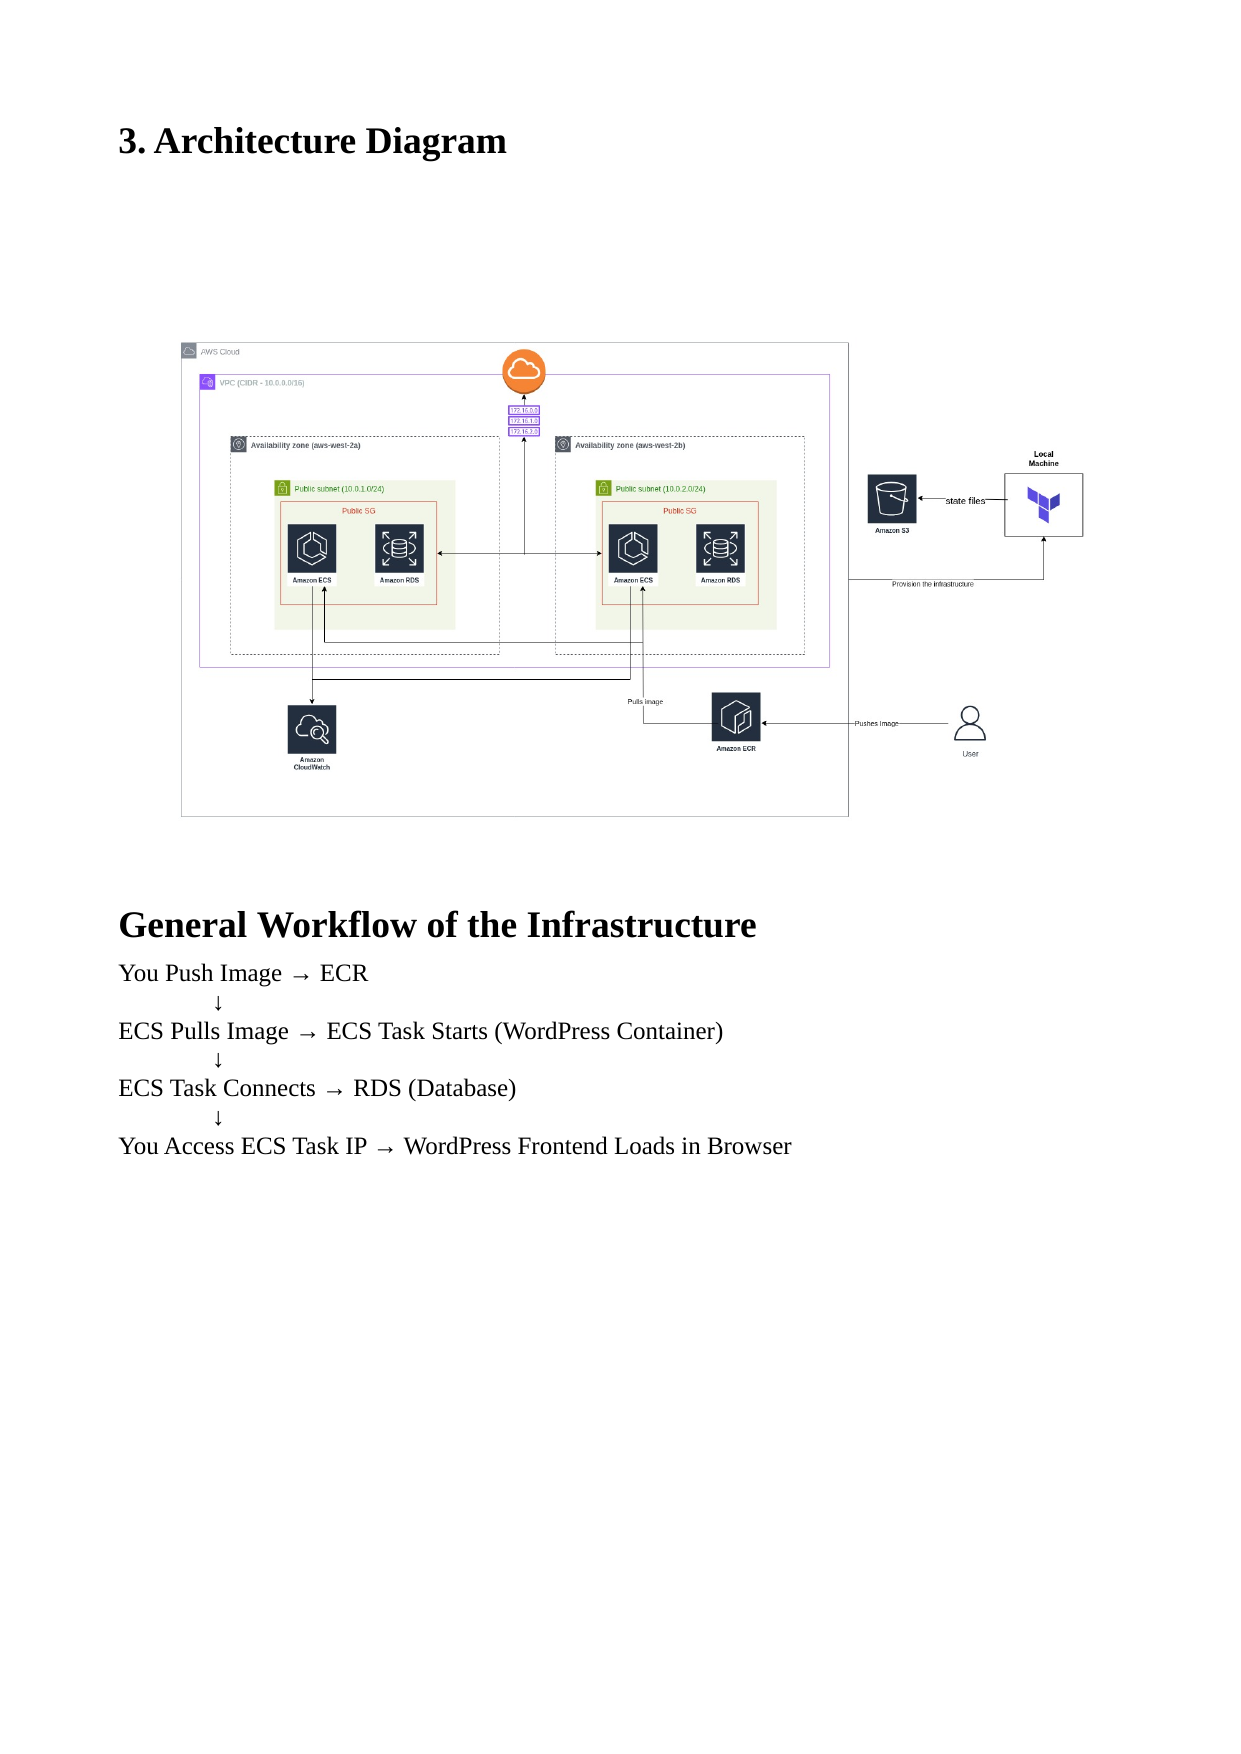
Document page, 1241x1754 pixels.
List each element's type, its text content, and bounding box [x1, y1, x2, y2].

picture [142, 285, 1112, 903]
text ↓ [118, 1102, 1122, 1131]
text You Push Image → ECR [118, 958, 1122, 987]
text ECS Pulls Image → ECS Task Starts (WordPress Container) [118, 1016, 1122, 1044]
text ECS Task Connects → RDS (Database) [118, 1073, 1122, 1102]
text ↓ [118, 987, 1122, 1016]
text ↓ [118, 1044, 1122, 1073]
subtitle 3. Architecture Diagram General Workflow of the Infrastructure [118, 118, 1122, 946]
text You Access ECS Task IP → WordPress Frontend Loads in Browser [118, 1131, 1122, 1159]
